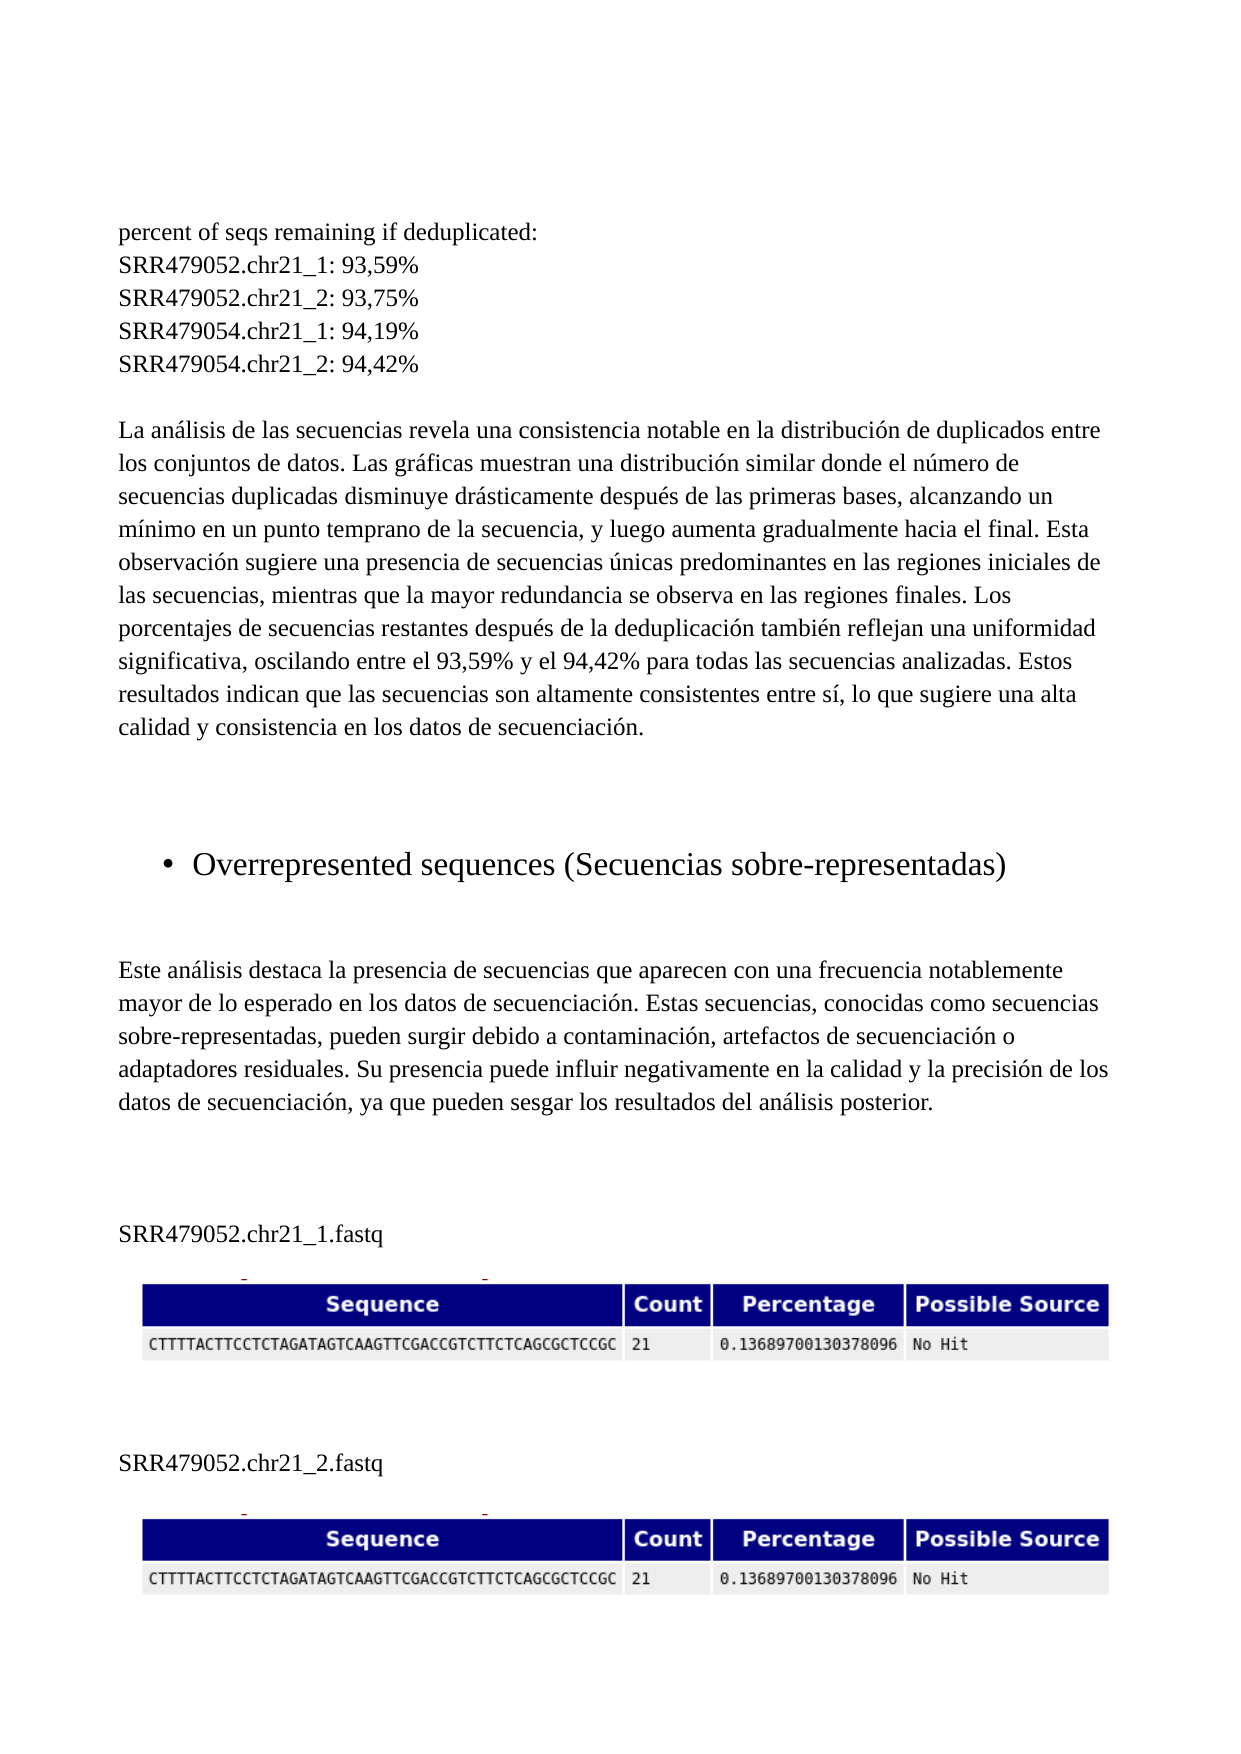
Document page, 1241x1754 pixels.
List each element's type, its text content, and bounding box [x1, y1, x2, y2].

text SRR479052.chr21_2.fastq [118, 1448, 1122, 1477]
picture [118, 1279, 1123, 1379]
text SRR479052.chr21_2: 93,75% [118, 283, 1122, 312]
text La análisis de las secuencias revela una consistencia notable en la distribución de duplicados entre los conjuntos de datos. Las gráficas muestran una distribución similar donde el número de secuencias duplicadas disminuye drásticamente después de las primeras bases, alcanzando un mínimo en un punto temprano de la secuencia, y luego aumenta gradualmente hacia el final. Esta observación sugiere una presencia de secuencias únicas predominantes en las regiones iniciales de las secuencias, mientras que la mayor redundancia se observa en las regiones finales. Los porcentajes de secuencias restantes después de la deduplicación también reflejan una uniformidad significativa, oscilando entre el 93,59% y el 94,42% para todas las secuencias analizadas. Estos resultados indican que las secuencias son altamente consistentes entre sí, lo que sugiere una alta calidad y consistencia en los datos de secuenciación. [118, 415, 1122, 741]
picture [118, 1514, 1123, 1613]
list Overrepresented sequences (Secuencias sobre-representadas) [162, 844, 1122, 883]
text Este análisis destaca la presencia de secuencias que aparecen con una frecuencia notablemente mayor de lo esperado en los datos de secuenciación. Estas secuencias, conocidas como secuencias sobre-representadas, pueden surgir debido a contaminación, artefactos de secuenciación o adaptadores residuales. Su presencia puede influir negativamente en la calidad y la precisión de los datos de secuenciación, ya que pueden sesgar los resultados del análisis posterior. [118, 955, 1122, 1116]
text SRR479052.chr21_1.fastq [118, 1219, 1122, 1248]
text percent of seqs remaining if deduplicated: [118, 217, 1122, 246]
text SRR479054.chr21_2: 94,42% [118, 349, 1122, 378]
text SRR479052.chr21_1: 93,59% [118, 250, 1122, 279]
text SRR479054.chr21_1: 94,19% [118, 316, 1122, 345]
